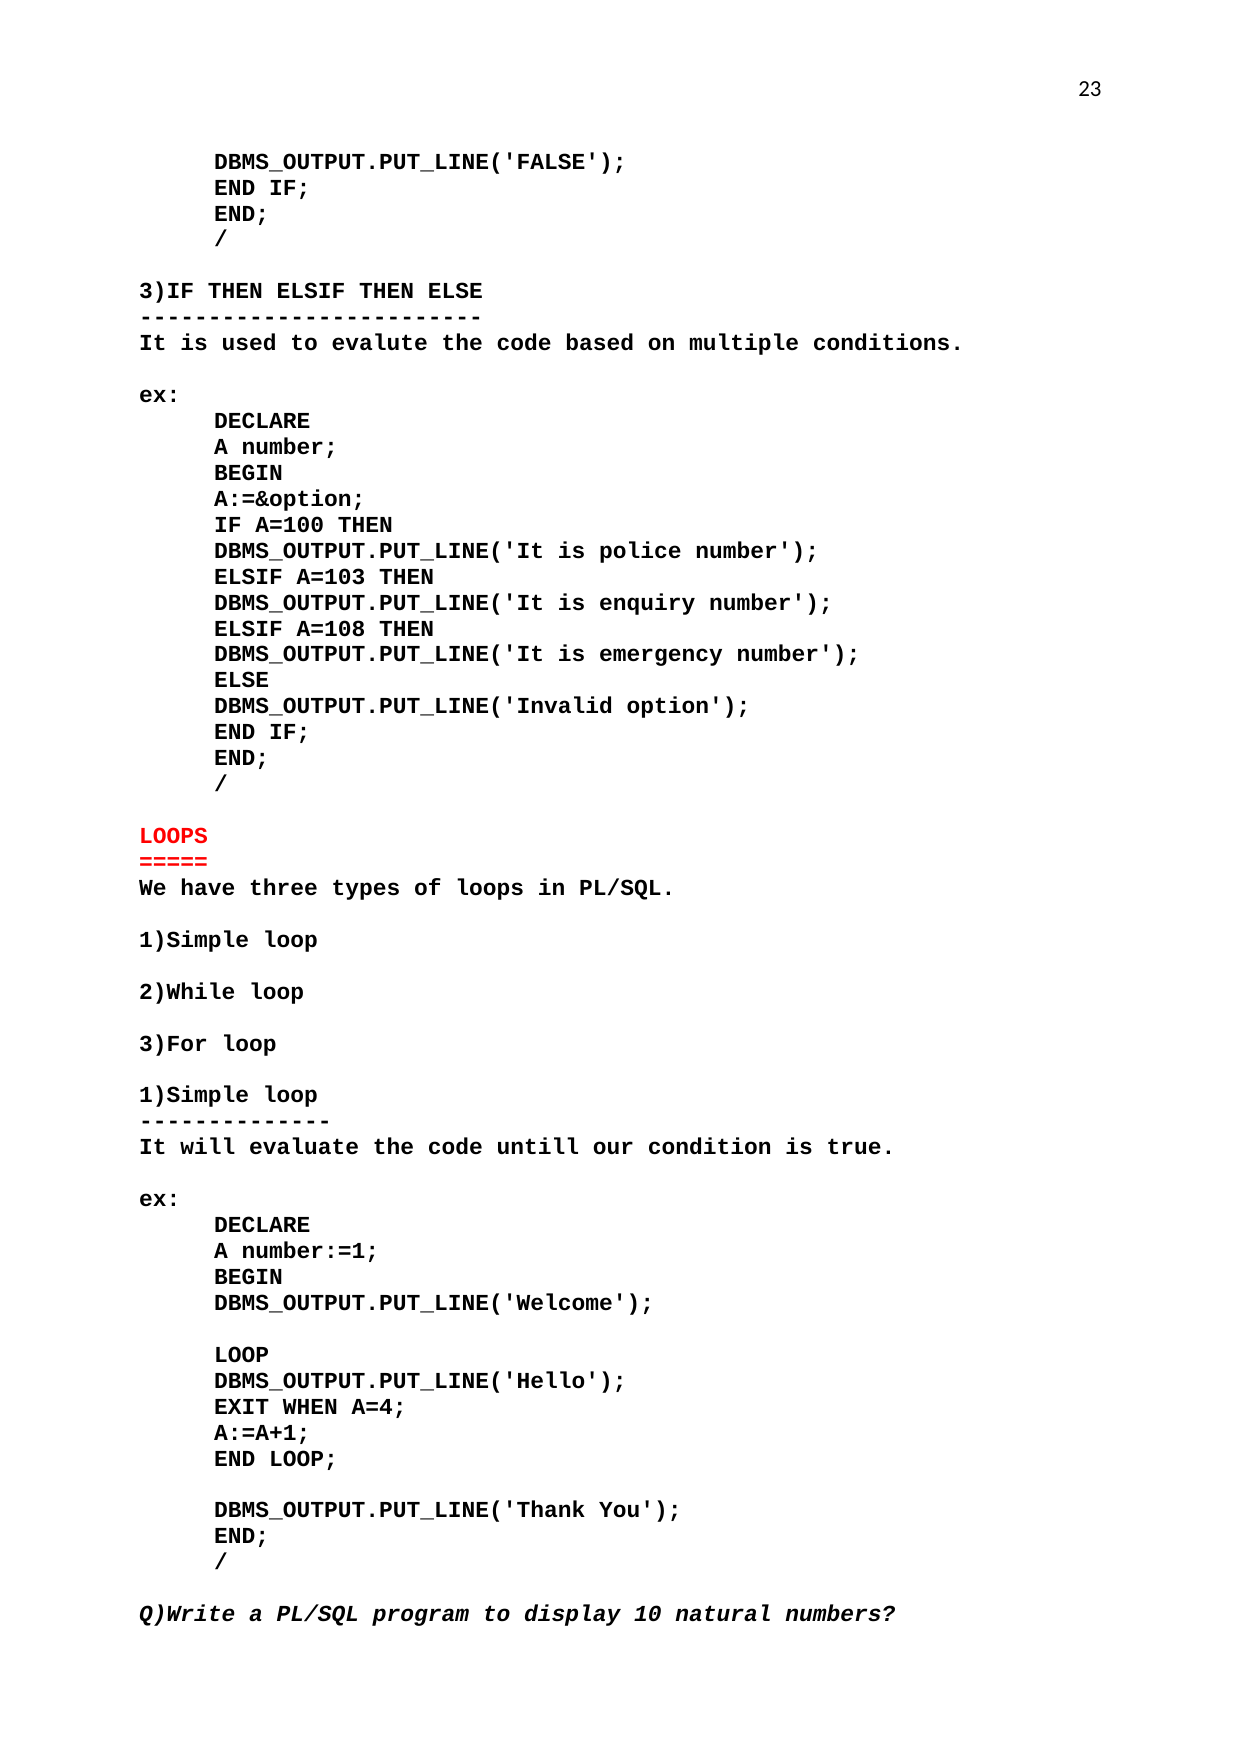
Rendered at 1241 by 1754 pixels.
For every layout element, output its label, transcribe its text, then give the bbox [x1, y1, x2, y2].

text A:=&option; [139, 487, 1101, 513]
text / [139, 228, 1101, 254]
text ELSE [139, 669, 1101, 695]
text ex: [139, 383, 1101, 409]
text Q)Write a PL/SQL program to display 10 natural numbers? [139, 1602, 1101, 1628]
text A number; [139, 435, 1101, 461]
text It will evaluate the code untill our condition is true. [139, 1136, 1101, 1162]
text ex: [139, 1187, 1101, 1213]
text BEGIN [139, 461, 1101, 487]
text ELSIF A=103 THEN [139, 565, 1101, 591]
text DBMS_OUTPUT.PUT_LINE('It is police number'); [139, 539, 1101, 565]
text DBMS_OUTPUT.PUT_LINE('FALSE'); [139, 150, 1101, 176]
text A:=A+1; [139, 1421, 1101, 1447]
text BEGIN [139, 1265, 1101, 1291]
text LOOP [139, 1343, 1101, 1369]
text END IF; [139, 176, 1101, 202]
text DECLARE [139, 409, 1101, 435]
text 2)While loop [139, 980, 1101, 1006]
text END; [139, 1525, 1101, 1551]
text 1)Simple loop [139, 928, 1101, 954]
text / [139, 1551, 1101, 1577]
text DBMS_OUTPUT.PUT_LINE('It is emergency number'); [139, 643, 1101, 669]
text DBMS_OUTPUT.PUT_LINE('Invalid option'); [139, 695, 1101, 721]
text DBMS_OUTPUT.PUT_LINE('Hello'); [139, 1369, 1101, 1395]
text ------------------------- [139, 306, 1101, 332]
text A number:=1; [139, 1239, 1101, 1265]
text ELSIF A=108 THEN [139, 617, 1101, 643]
text DECLARE [139, 1213, 1101, 1239]
text END; [139, 747, 1101, 772]
text END LOOP; [139, 1447, 1101, 1473]
text 3)For loop [139, 1032, 1101, 1058]
text LOOPS [139, 824, 1101, 850]
text We have three types of loops in PL/SQL. [139, 876, 1101, 902]
text END; [139, 202, 1101, 228]
text 3)IF THEN ELSIF THEN ELSE [139, 280, 1101, 306]
text DBMS_OUTPUT.PUT_LINE('Thank You'); [139, 1499, 1101, 1525]
text / [139, 772, 1101, 798]
text END IF; [139, 721, 1101, 747]
text ===== [139, 850, 1101, 876]
text It is used to evalute the code based on multiple conditions. [139, 332, 1101, 357]
text IF A=100 THEN [139, 513, 1101, 539]
text DBMS_OUTPUT.PUT_LINE('It is enquiry number'); [139, 591, 1101, 617]
text DBMS_OUTPUT.PUT_LINE('Welcome'); [139, 1291, 1101, 1317]
text 1)Simple loop [139, 1084, 1101, 1110]
text -------------- [139, 1110, 1101, 1136]
text EXIT WHEN A=4; [139, 1395, 1101, 1421]
